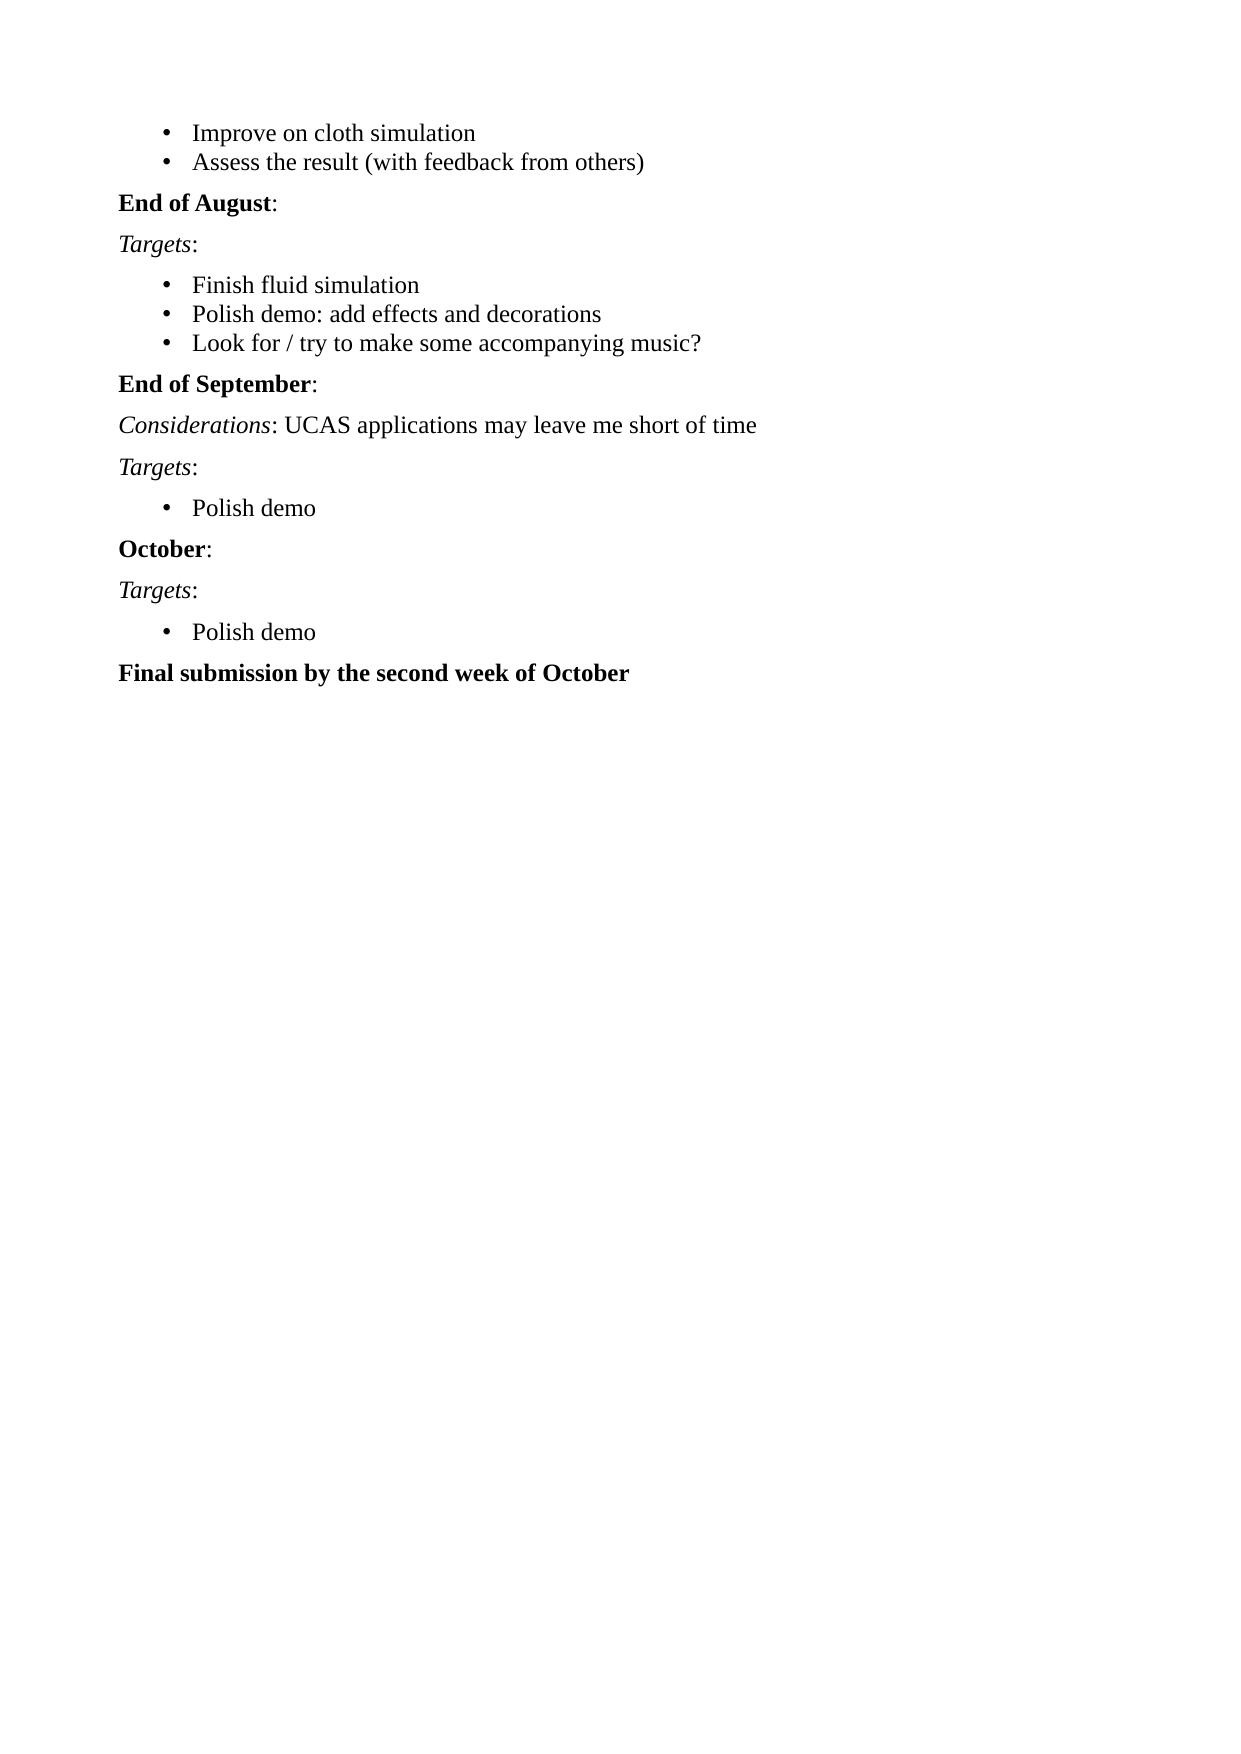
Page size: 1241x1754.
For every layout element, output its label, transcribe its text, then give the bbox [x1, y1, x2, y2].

list Assess the result (with feedback from others) [162, 147, 1122, 176]
text Considerations: UCAS applications may leave me short of time [118, 411, 1122, 439]
list Finish fluid simulation [162, 271, 1122, 299]
text End of August: [118, 188, 1122, 217]
text Targets: [118, 576, 1122, 604]
text Targets: [118, 229, 1122, 258]
text End of September: [118, 369, 1122, 398]
list Polish demo [162, 493, 1122, 522]
list Polish demo [162, 617, 1122, 646]
text October: [118, 534, 1122, 563]
text Targets: [118, 452, 1122, 481]
text Final submission by the second week of October [118, 658, 1122, 687]
list Improve on cloth simulation [162, 118, 1122, 147]
list Polish demo: add effects and decorations [162, 299, 1122, 328]
list Look for / try to make some accompanying music? [162, 328, 1122, 357]
